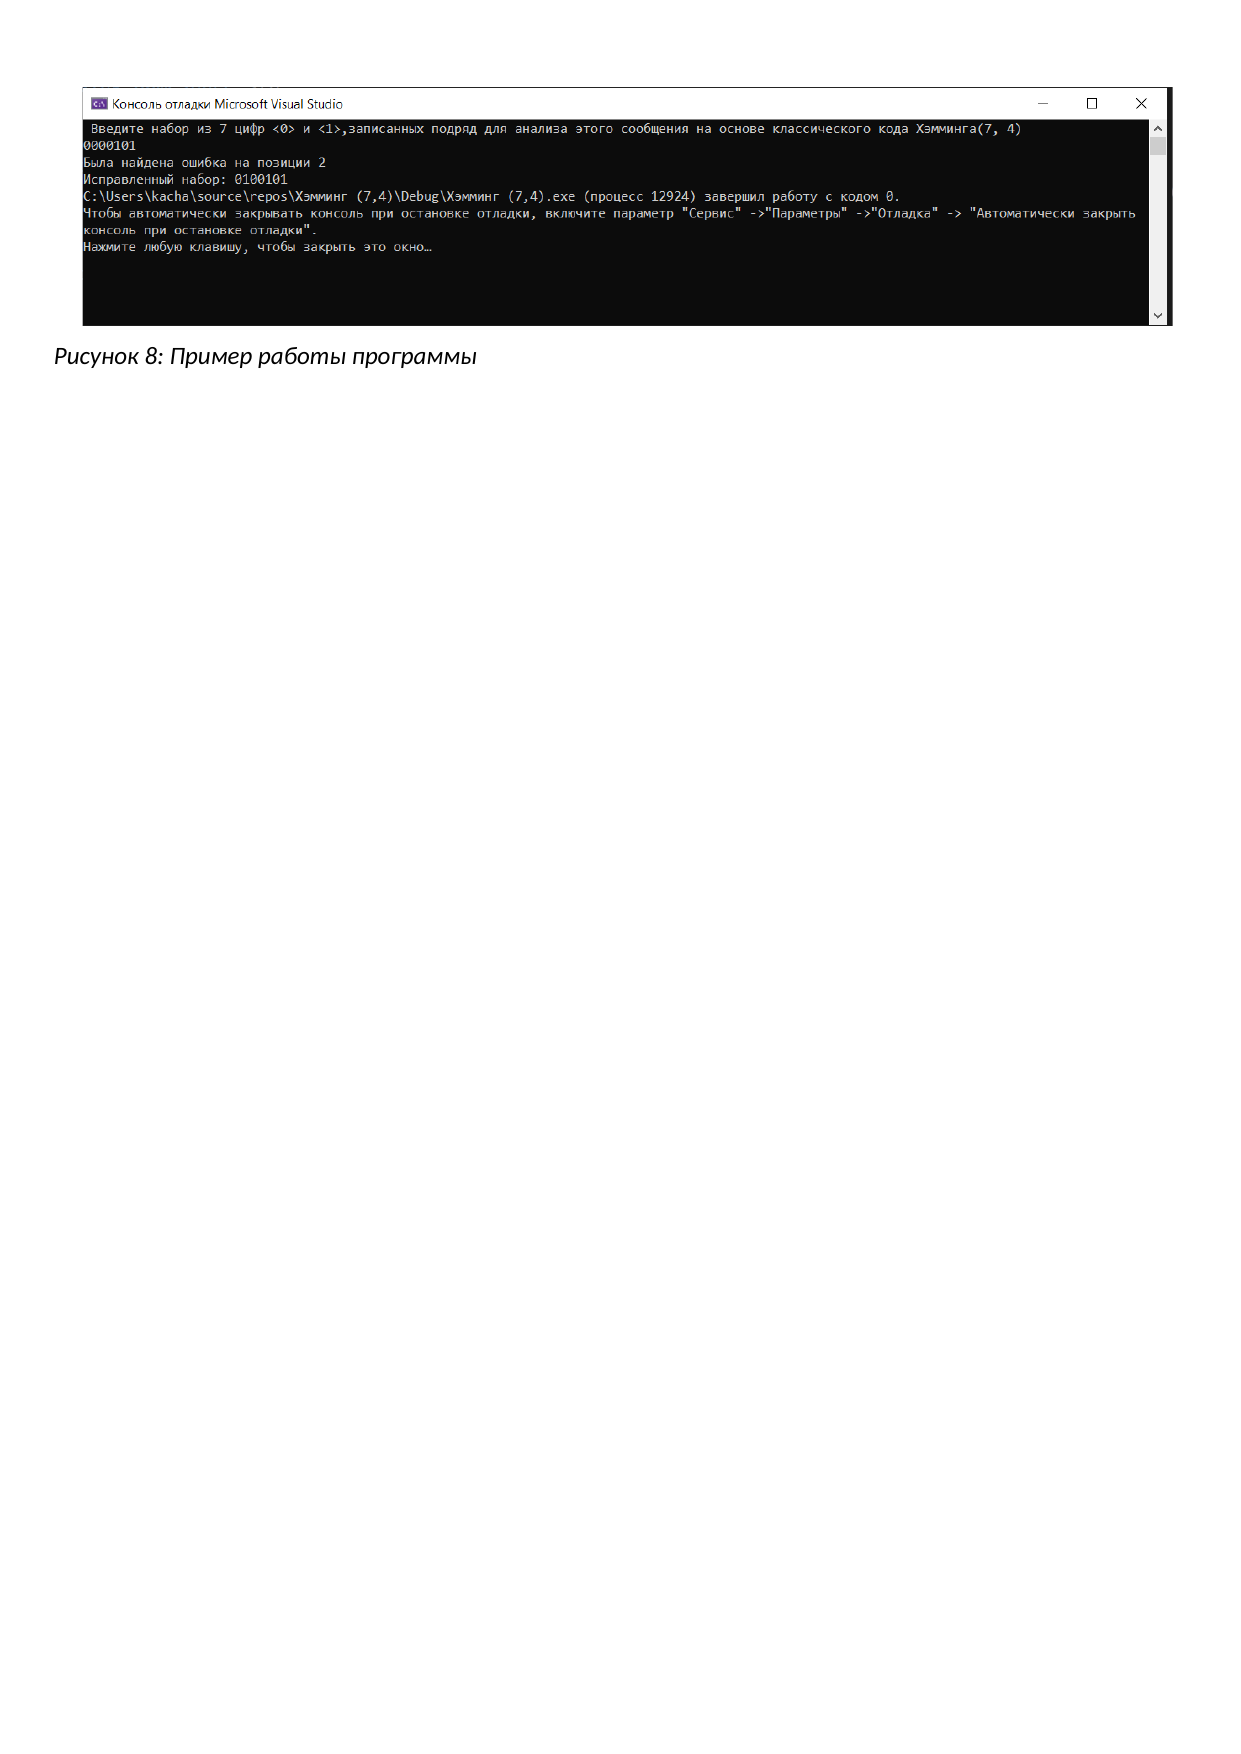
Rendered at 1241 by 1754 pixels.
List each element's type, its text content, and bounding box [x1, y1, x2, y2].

text Рисунок 8: Пример работы программы [54, 87, 1201, 371]
